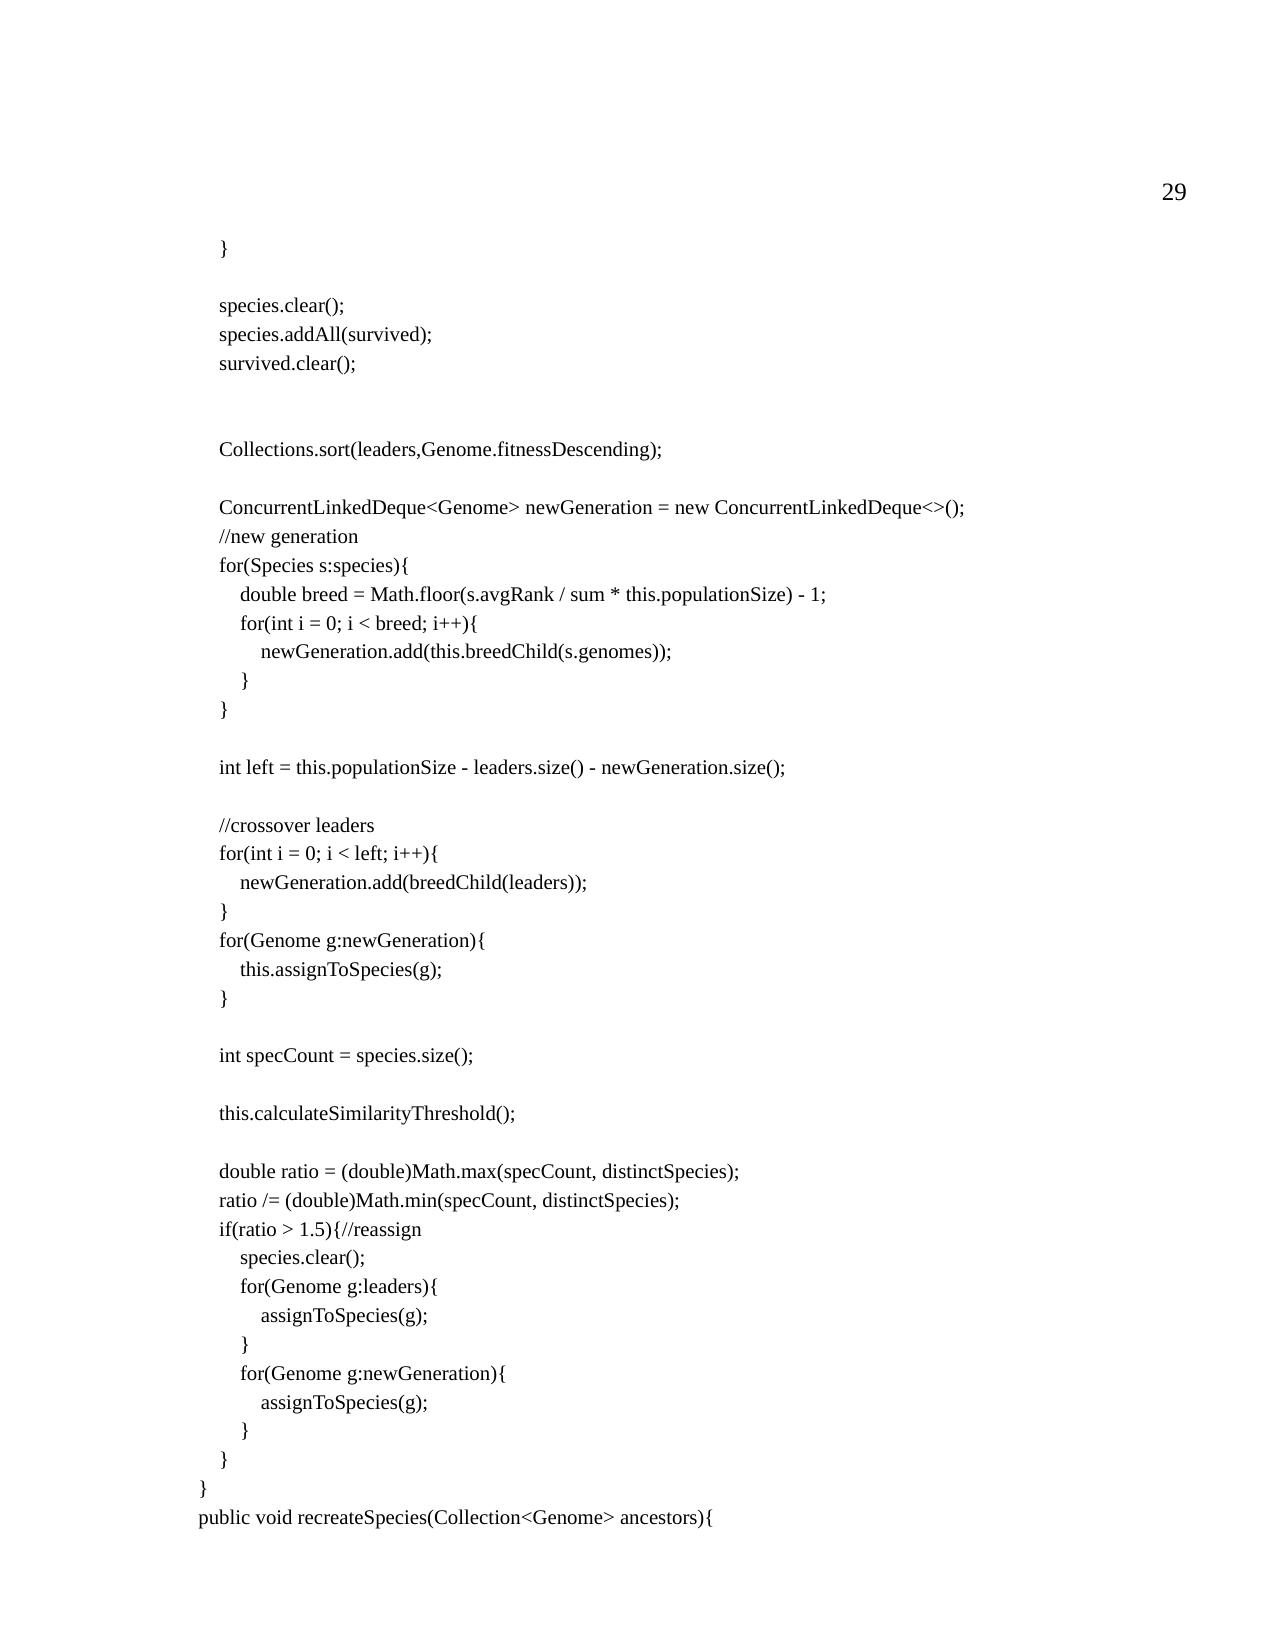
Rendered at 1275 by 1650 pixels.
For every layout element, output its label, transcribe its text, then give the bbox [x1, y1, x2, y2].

text species.addAll(survived); [177, 322, 1186, 346]
text for(Genome g:newGeneration){ [177, 928, 1186, 952]
text newGeneration.add(this.breedChild(s.genomes)); [177, 639, 1186, 663]
text } [177, 668, 1186, 692]
text for(int i = 0; i < breed; i++){ [177, 611, 1186, 634]
text } [177, 986, 1186, 1010]
text species.clear(); [177, 1245, 1186, 1269]
text for(int i = 0; i < left; i++){ [177, 841, 1186, 865]
text } [177, 235, 1186, 259]
text survived.clear(); [177, 351, 1186, 375]
text } [177, 1476, 1186, 1500]
text this.assignToSpecies(g); [177, 957, 1186, 981]
text //new generation [177, 524, 1186, 548]
text double breed = Math.floor(s.avgRank / sum * this.populationSize) - 1; [177, 582, 1186, 606]
text for(Species s:species){ [177, 553, 1186, 577]
text assignToSpecies(g); [177, 1303, 1186, 1327]
text } [177, 1332, 1186, 1356]
text public void recreateSpecies(Collection<Genome> ancestors){ [177, 1505, 1186, 1529]
text } [177, 697, 1186, 721]
text //crossover leaders [177, 812, 1186, 837]
text ConcurrentLinkedDeque<Genome> newGeneration = new ConcurrentLinkedDeque<>(); [177, 495, 1186, 519]
text Collections.sort(leaders,Genome.fitnessDescending); [177, 437, 1186, 461]
text for(Genome g:leaders){ [177, 1274, 1186, 1298]
text ratio /= (double)Math.min(specCount, distinctSpecies); [177, 1188, 1186, 1212]
text newGeneration.add(breedChild(leaders)); [177, 870, 1186, 894]
text int specCount = species.size(); [177, 1043, 1186, 1067]
text double ratio = (double)Math.max(specCount, distinctSpecies); [177, 1159, 1186, 1183]
text if(ratio > 1.5){//reassign [177, 1216, 1186, 1241]
text species.clear(); [177, 293, 1186, 317]
text } [177, 1418, 1186, 1442]
text int left = this.populationSize - leaders.size() - newGeneration.size(); [177, 755, 1186, 779]
text } [177, 899, 1186, 923]
text } [177, 1447, 1186, 1471]
text assignToSpecies(g); [177, 1389, 1186, 1414]
text for(Genome g:newGeneration){ [177, 1361, 1186, 1385]
text this.calculateSimilarityThreshold(); [177, 1101, 1186, 1125]
